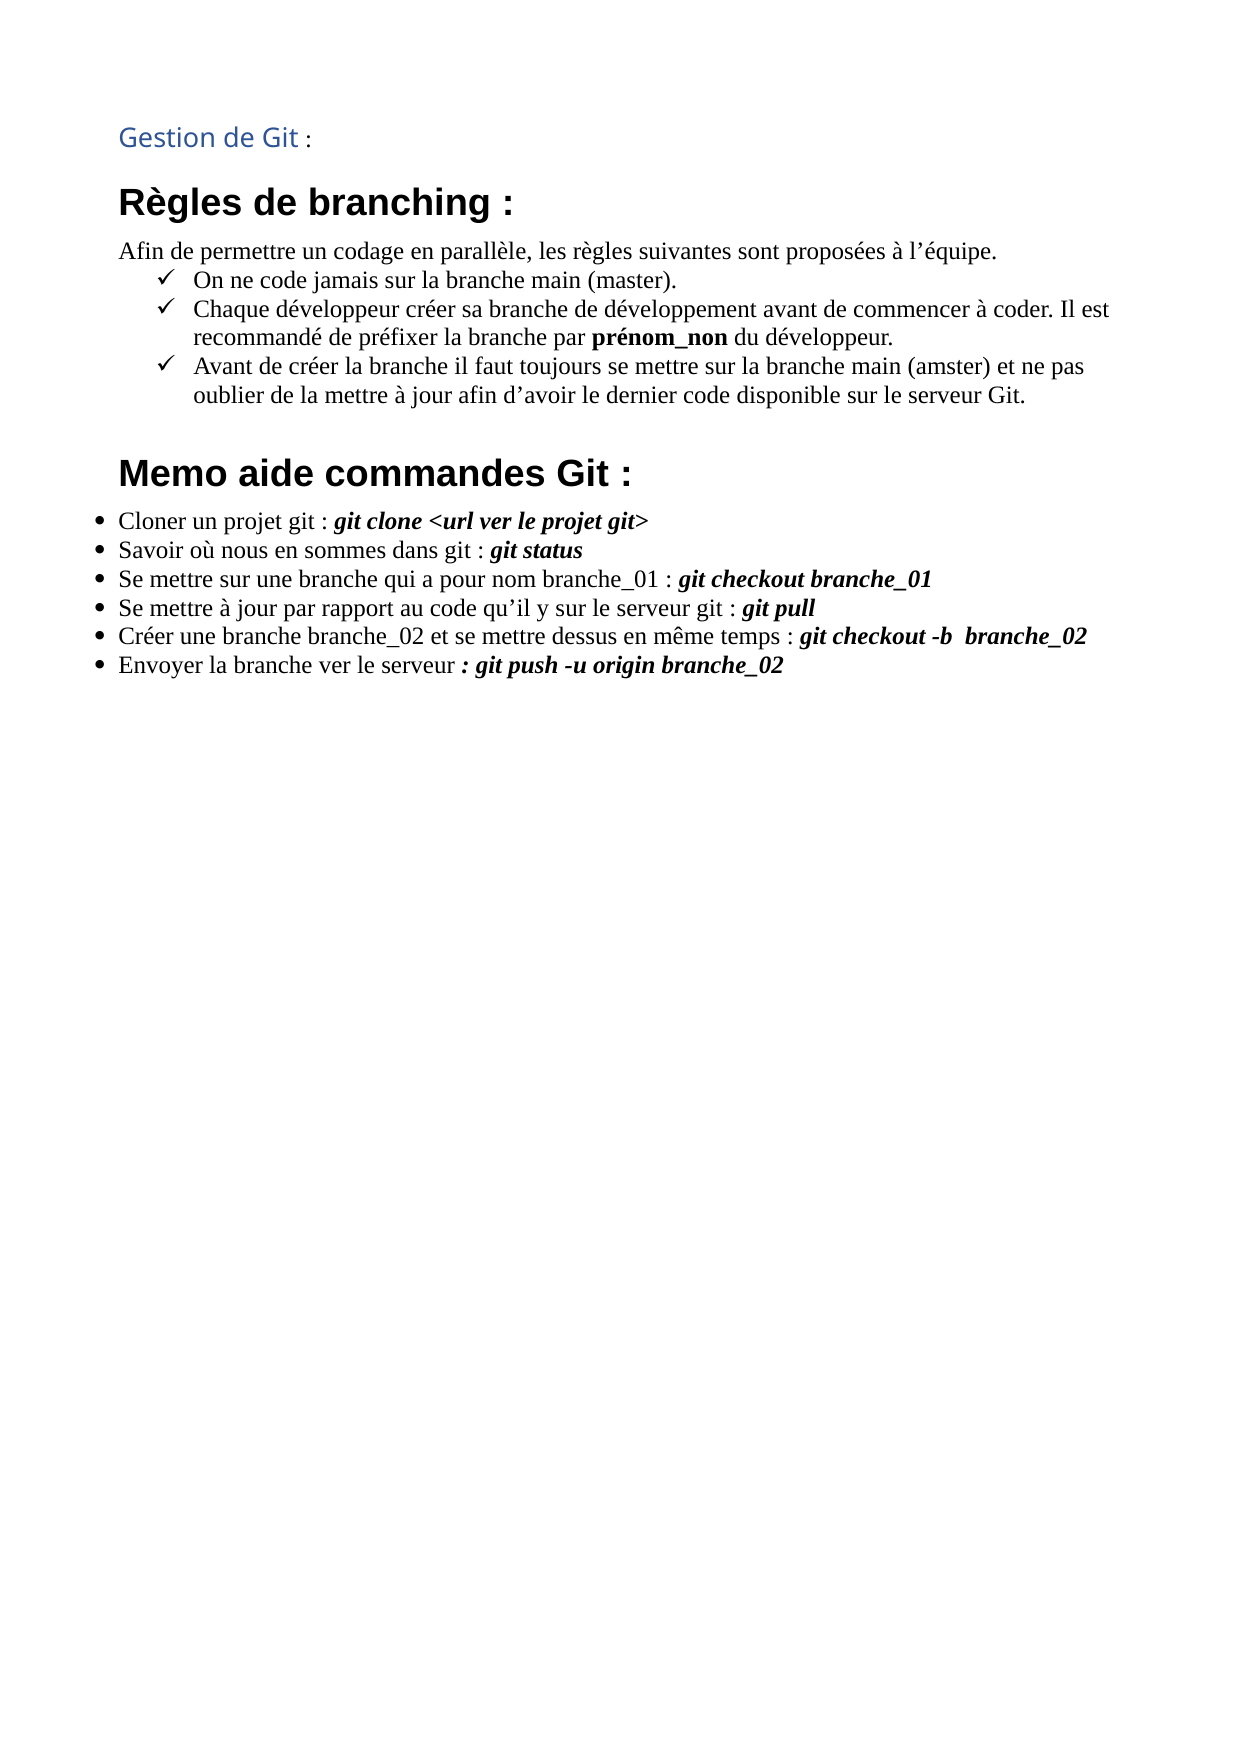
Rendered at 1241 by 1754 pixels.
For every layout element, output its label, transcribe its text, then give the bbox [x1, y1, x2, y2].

text Gestion de Git : [118, 118, 1122, 155]
list Avant de créer la branche il faut toujours se mettre sur la branche main (amster) et ne pas oublier de la mettre à jour afin d’avoir le dernier code disponible sur le serveur Git. [156, 351, 1122, 409]
subtitle Règles de branching : [118, 180, 1122, 224]
list Chaque développeur créer sa branche de développement avant de commencer à coder. Il est recommandé de préfixer la branche par prénom_non du développeur. [156, 294, 1122, 351]
list Se mettre sur une branche qui a pour nom branche_01 : git checkout branche_01 [95, 564, 1122, 593]
list Savoir où nous en sommes dans git : git status [95, 535, 1122, 564]
list Cloner un projet git : git clone <url ver le projet git> [95, 506, 1122, 535]
list On ne code jamais sur la branche main (master). [156, 265, 1122, 294]
list Envoyer la branche ver le serveur : git push -u origin branche_02 [95, 650, 1122, 679]
text Afin de permettre un codage en parallèle, les règles suivantes sont proposées à l’équipe. [118, 236, 1122, 265]
subtitle Memo aide commandes Git : [118, 450, 1122, 494]
list Se mettre à jour par rapport au code qu’il y sur le serveur git : git pull [95, 593, 1122, 621]
list Créer une branche branche_02 et se mettre dessus en même temps : git checkout -b branche_02 [95, 621, 1122, 650]
